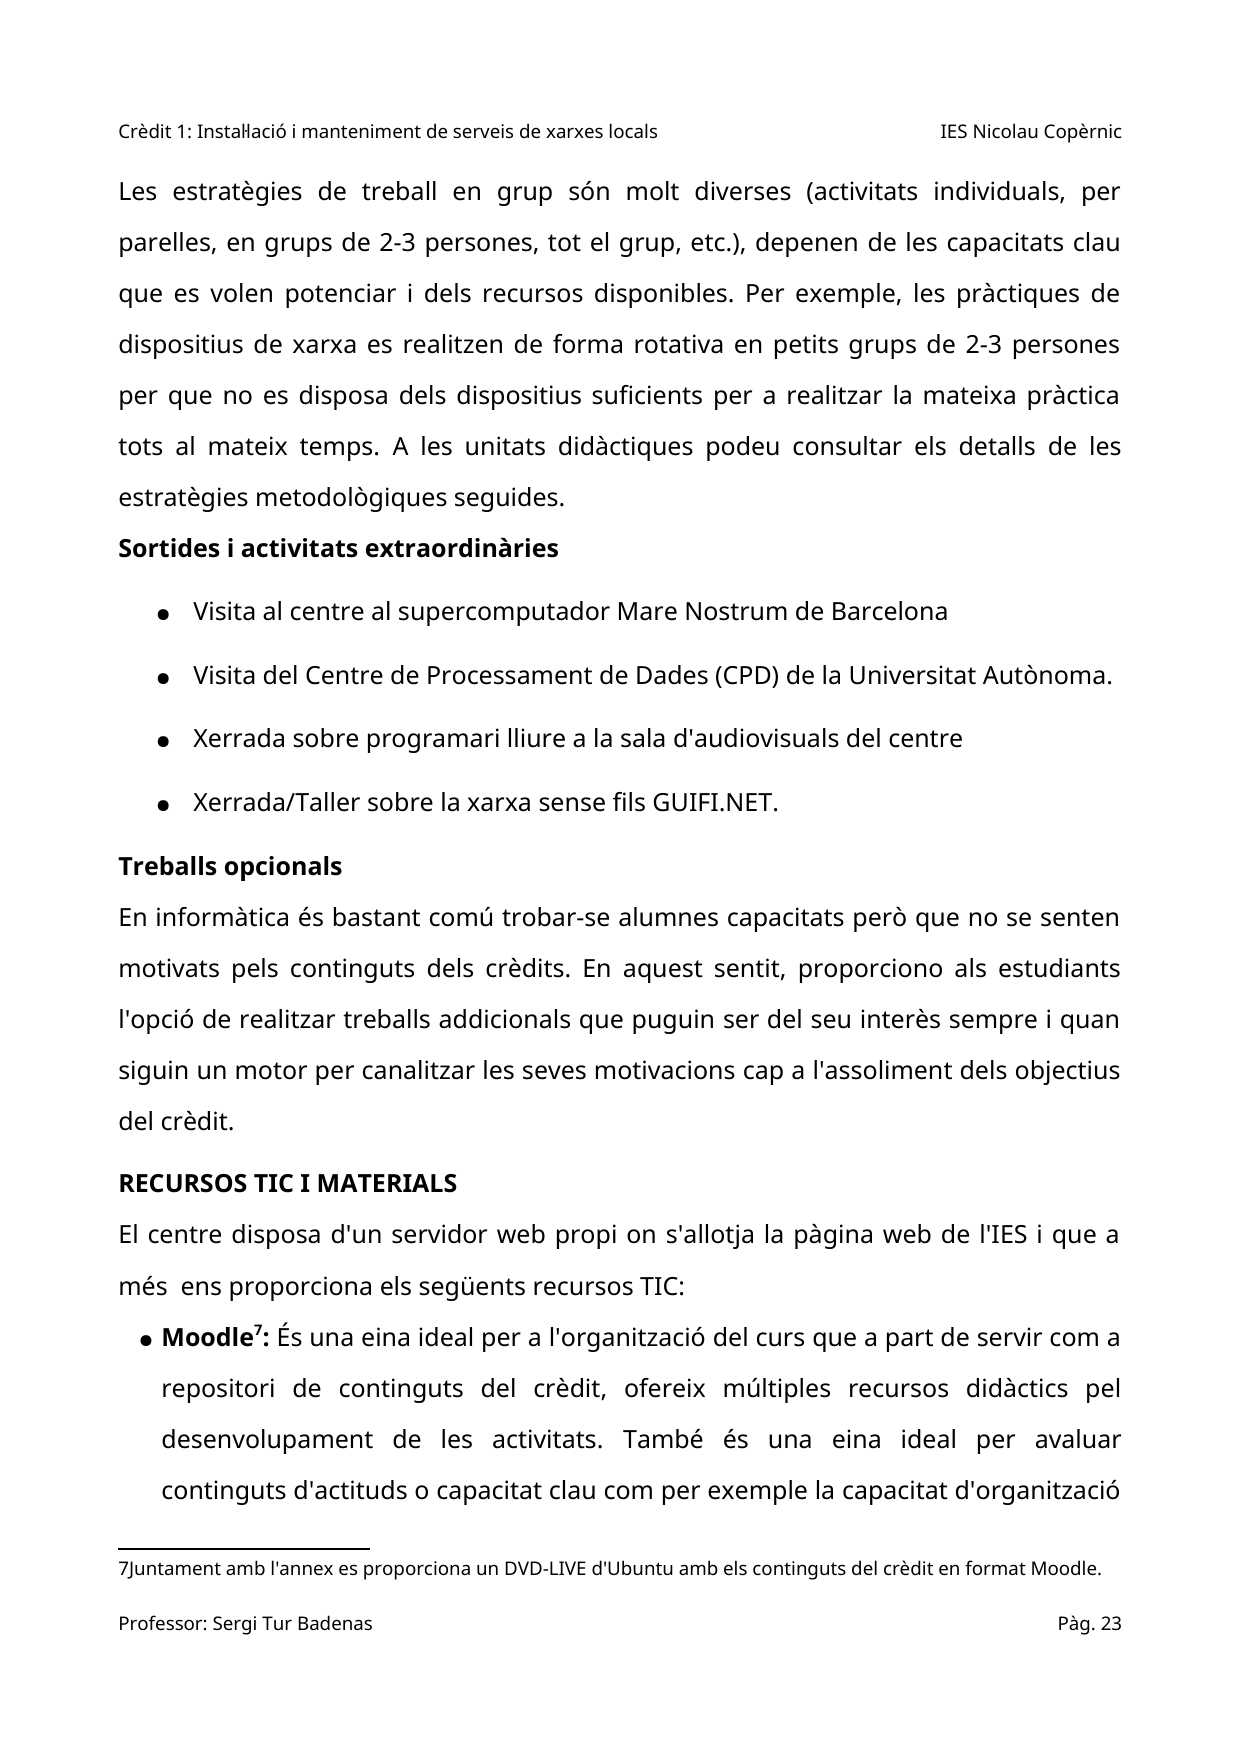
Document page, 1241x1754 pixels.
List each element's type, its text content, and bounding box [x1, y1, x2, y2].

text En informàtica és bastant comú trobar-se alumnes capacitats però que no se senten motivats pels continguts dels crèdits. En aquest sentit, proporciono als estudiants l'opció de realitzar treballs addicionals que puguin ser del seu interès sempre i quan siguin un motor per canalitzar les seves motivacions cap a l'assoliment dels objectius del crèdit. [118, 899, 1122, 1137]
list Visita al centre al supercomputador Mare Nostrum de Barcelona [156, 594, 1122, 628]
list Juntament amb l'annex es proporciona un DVD-LIVE d'Ubuntu amb els continguts del crèdit en format Moodle. [118, 1555, 1122, 1581]
text RECURSOS TIC I MATERIALS [118, 1166, 1122, 1200]
text Sortides i activitats extraordinàries [118, 530, 1122, 564]
text Les estratègies de treball en grup són molt diverses (activitats individuals, per parelles, en grups de 2-3 persones, tot el grup, etc.), depenen de les capacitats clau que es volen potenciar i dels recursos disponibles. Per exemple, les pràctiques de dispositius de xarxa es realitzen de forma rotativa en petits grups de 2-3 persones per que no es disposa dels dispositius suficients per a realitzar la mateixa pràctica tots al mateix temps. A les unitats didàctiques podeu consultar els detalls de les estratègies metodològiques seguides. [118, 173, 1122, 513]
list Moodle: És una eina ideal per a l'organització del curs que a part de servir com a repositori de continguts del crèdit, ofereix múltiples recursos didàctics pel desenvolupament de les activitats. També és una eina ideal per avaluar continguts d'actituds o capacitat clau com per exemple la capacitat d'organització [138, 1319, 1122, 1506]
list Visita del Centre de Processament de Dades (CPD) de la Universitat Autònoma. [156, 657, 1122, 692]
list Xerrada/Taller sobre la xarxa sense fils GUIFI.NET. [156, 784, 1122, 819]
text El centre disposa d'un servidor web propi on s'allotja la pàgina web de l'IES i que a més ens proporciona els següents recursos TIC: [118, 1217, 1122, 1302]
list Xerrada sobre programari lliure a la sala d'audiovisuals del centre [156, 721, 1122, 755]
text Treballs opcionals [118, 848, 1122, 882]
